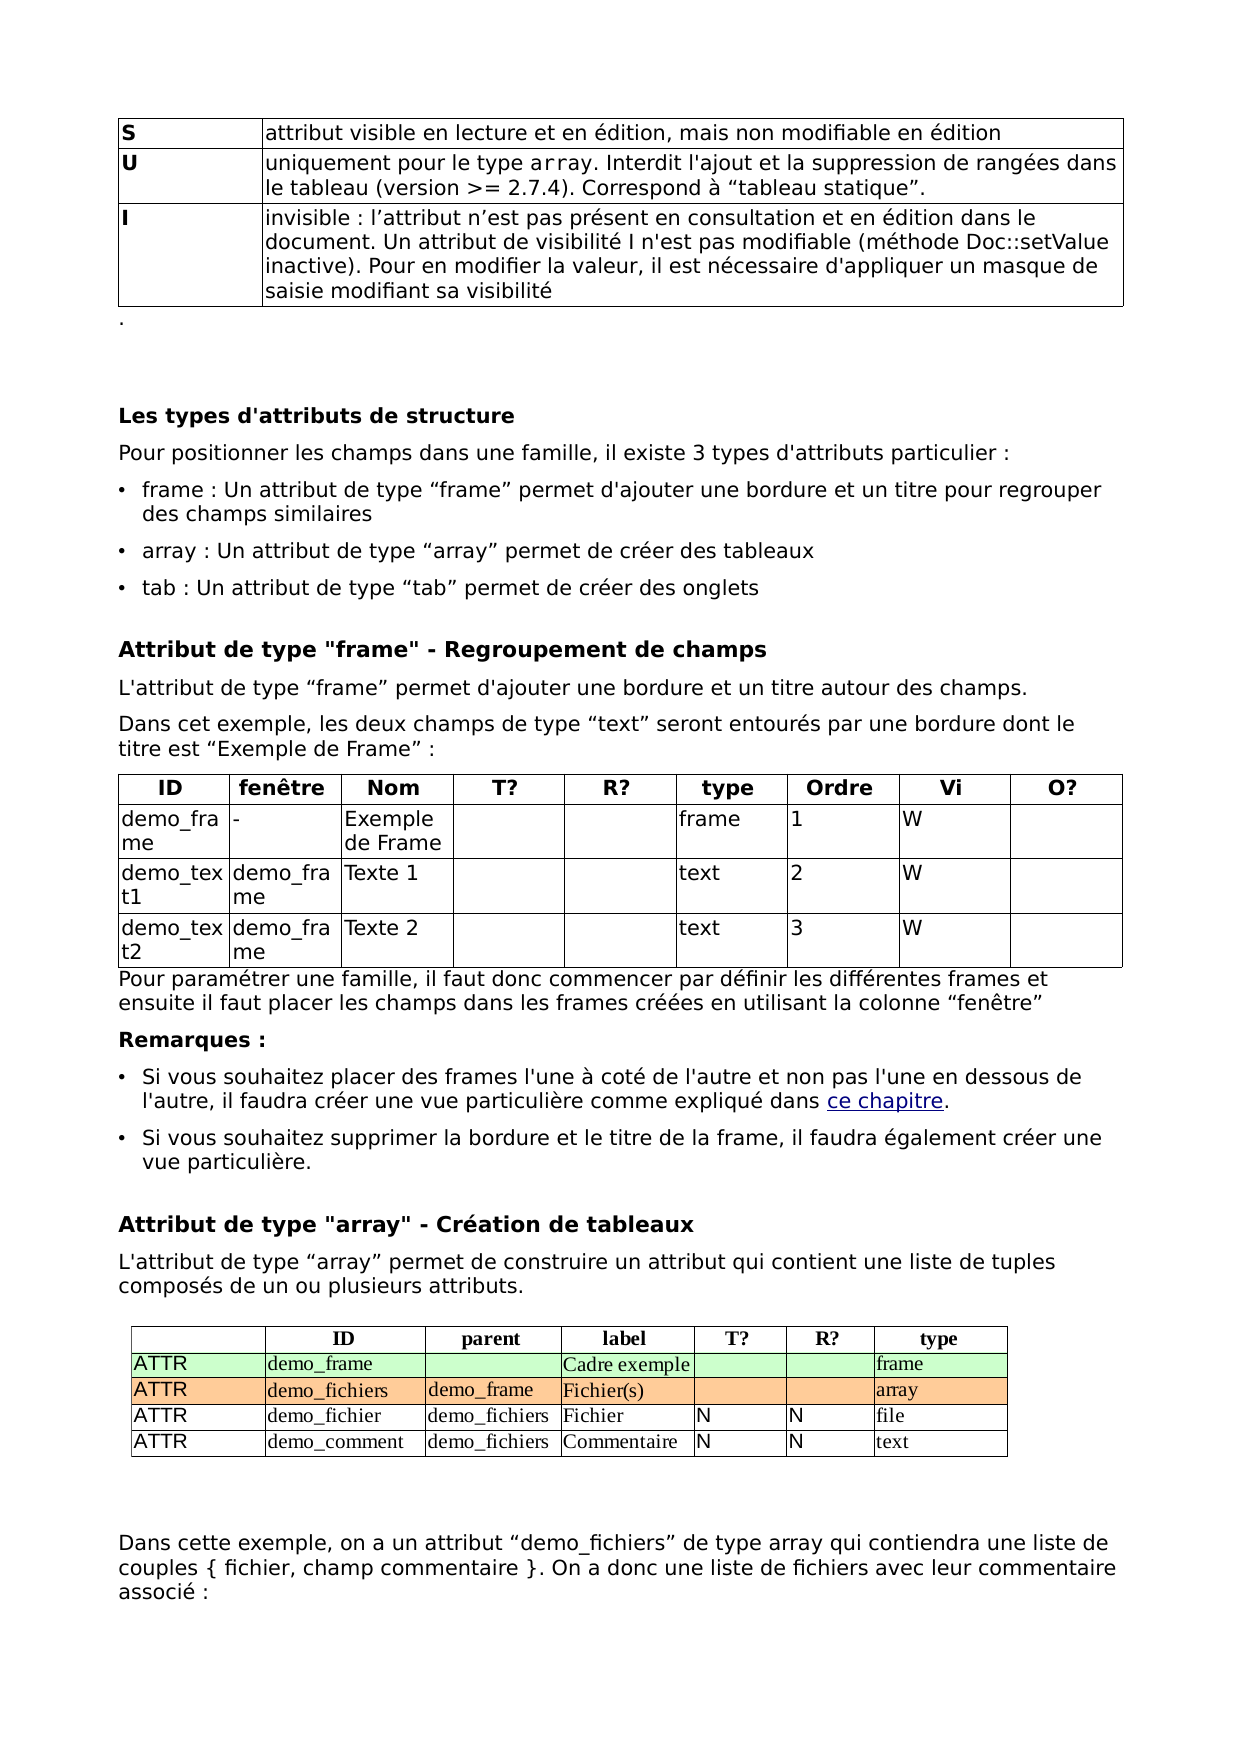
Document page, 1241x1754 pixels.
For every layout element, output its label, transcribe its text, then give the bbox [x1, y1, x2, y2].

list frame : Un attribut de type “frame” permet d'ajouter une bordure et un titre pour regrouper des champs similaires [118, 478, 1122, 527]
table_cell [454, 805, 564, 858]
table_cell S [119, 119, 262, 148]
text L'attribut de type “array” permet de construire un attribut qui contient une liste de tuples composés de un ou plusieurs attributs. [118, 1250, 1122, 1299]
table_cell [1011, 914, 1122, 967]
table_cell Exemple de Frame [342, 805, 453, 858]
table_cell W [900, 859, 1010, 913]
table_cell U [119, 149, 262, 203]
table_cell W [900, 914, 1010, 967]
table_cell demo_text1 [119, 859, 229, 913]
table_cell invisible : l’attribut n’est pas présent en consultation et en édition dans le document. Un attribut de visibilité I n'est pas modifiable (méthode Doc::setValue inactive). Pour en modifier la valeur, il est nécessaire d'appliquer un masque de saisie modifiant sa visibilité [263, 204, 1123, 306]
table_header type [677, 775, 787, 804]
table_cell Texte 2 [342, 914, 453, 967]
table_cell demo_frame [230, 859, 341, 913]
text Pour positionner les champs dans une famille, il existe 3 types d'attributs particulier : [118, 441, 1122, 466]
table_header Vi [900, 775, 1010, 804]
table_cell [1011, 805, 1122, 858]
list Si vous souhaitez placer des frames l'une à coté de l'autre et non pas l'une en dessous de l'autre, il faudra créer une vue particulière comme expliqué dans ce chapitre. [118, 1065, 1122, 1113]
table_cell uniquement pour le type array. Interdit l'ajout et la suppression de rangées dans le tableau (version >= 2.7.4). Correspond à “tableau statique”. [263, 149, 1123, 203]
table_cell demo_frame [230, 914, 341, 967]
table_cell [565, 914, 676, 967]
table_cell frame [677, 805, 787, 858]
table_header Nom [342, 775, 453, 804]
text . [118, 307, 1122, 330]
table_header ID [119, 775, 229, 804]
table_cell W [900, 805, 1010, 858]
table_cell text [677, 914, 787, 967]
text Pour paramétrer une famille, il faut donc commencer par définir les différentes frames et ensuite il faut placer les champs dans les frames créées en utilisant la colonne “fenêtre” [118, 968, 1122, 1016]
table_cell I [119, 204, 262, 306]
table_cell 2 [788, 859, 899, 913]
table_header Ordre [788, 775, 899, 804]
table_cell demo_text2 [119, 914, 229, 967]
subtitle Attribut de type "array" - Création de tableaux [118, 1212, 1122, 1238]
table_cell Texte 1 [342, 859, 453, 913]
table_header fenêtre [230, 775, 341, 804]
table_cell demo_frame [119, 805, 229, 858]
table_cell [454, 914, 564, 967]
table_header O? [1011, 775, 1122, 804]
table_cell attribut visible en lecture et en édition, mais non modifiable en édition [263, 119, 1123, 148]
table_header R? [565, 775, 676, 804]
table_cell [565, 805, 676, 858]
subtitle Attribut de type "frame" - Regroupement de champs [118, 638, 1122, 663]
table_cell [565, 859, 676, 913]
table_cell - [230, 805, 341, 858]
table_header T? [454, 775, 564, 804]
table_cell [1011, 859, 1122, 913]
table_cell 1 [788, 805, 899, 858]
text Remarques : [118, 1028, 1122, 1052]
list Si vous souhaitez supprimer la bordure et le titre de la frame, il faudra également créer une vue particulière. [118, 1126, 1122, 1174]
text Dans cette exemple, on a un attribut “demo_fichiers” de type array qui contiendra une liste de couples { fichier, champ commentaire }. On a donc une liste de fichiers avec leur commentaire associé : [118, 1531, 1122, 1604]
table_cell [454, 859, 564, 913]
text Dans cet exemple, les deux champs de type “text” seront entourés par une bordure dont le titre est “Exemple de Frame” : [118, 712, 1122, 761]
table_cell 3 [788, 914, 899, 967]
list array : Un attribut de type “array” permet de créer des tableaux [118, 539, 1122, 563]
text L'attribut de type “frame” permet d'ajouter une bordure et un titre autour des champs. [118, 676, 1122, 700]
subtitle Les types d'attributs de structure [118, 404, 1122, 429]
table_cell text [677, 859, 787, 913]
list tab : Un attribut de type “tab” permet de créer des onglets [118, 576, 1122, 600]
